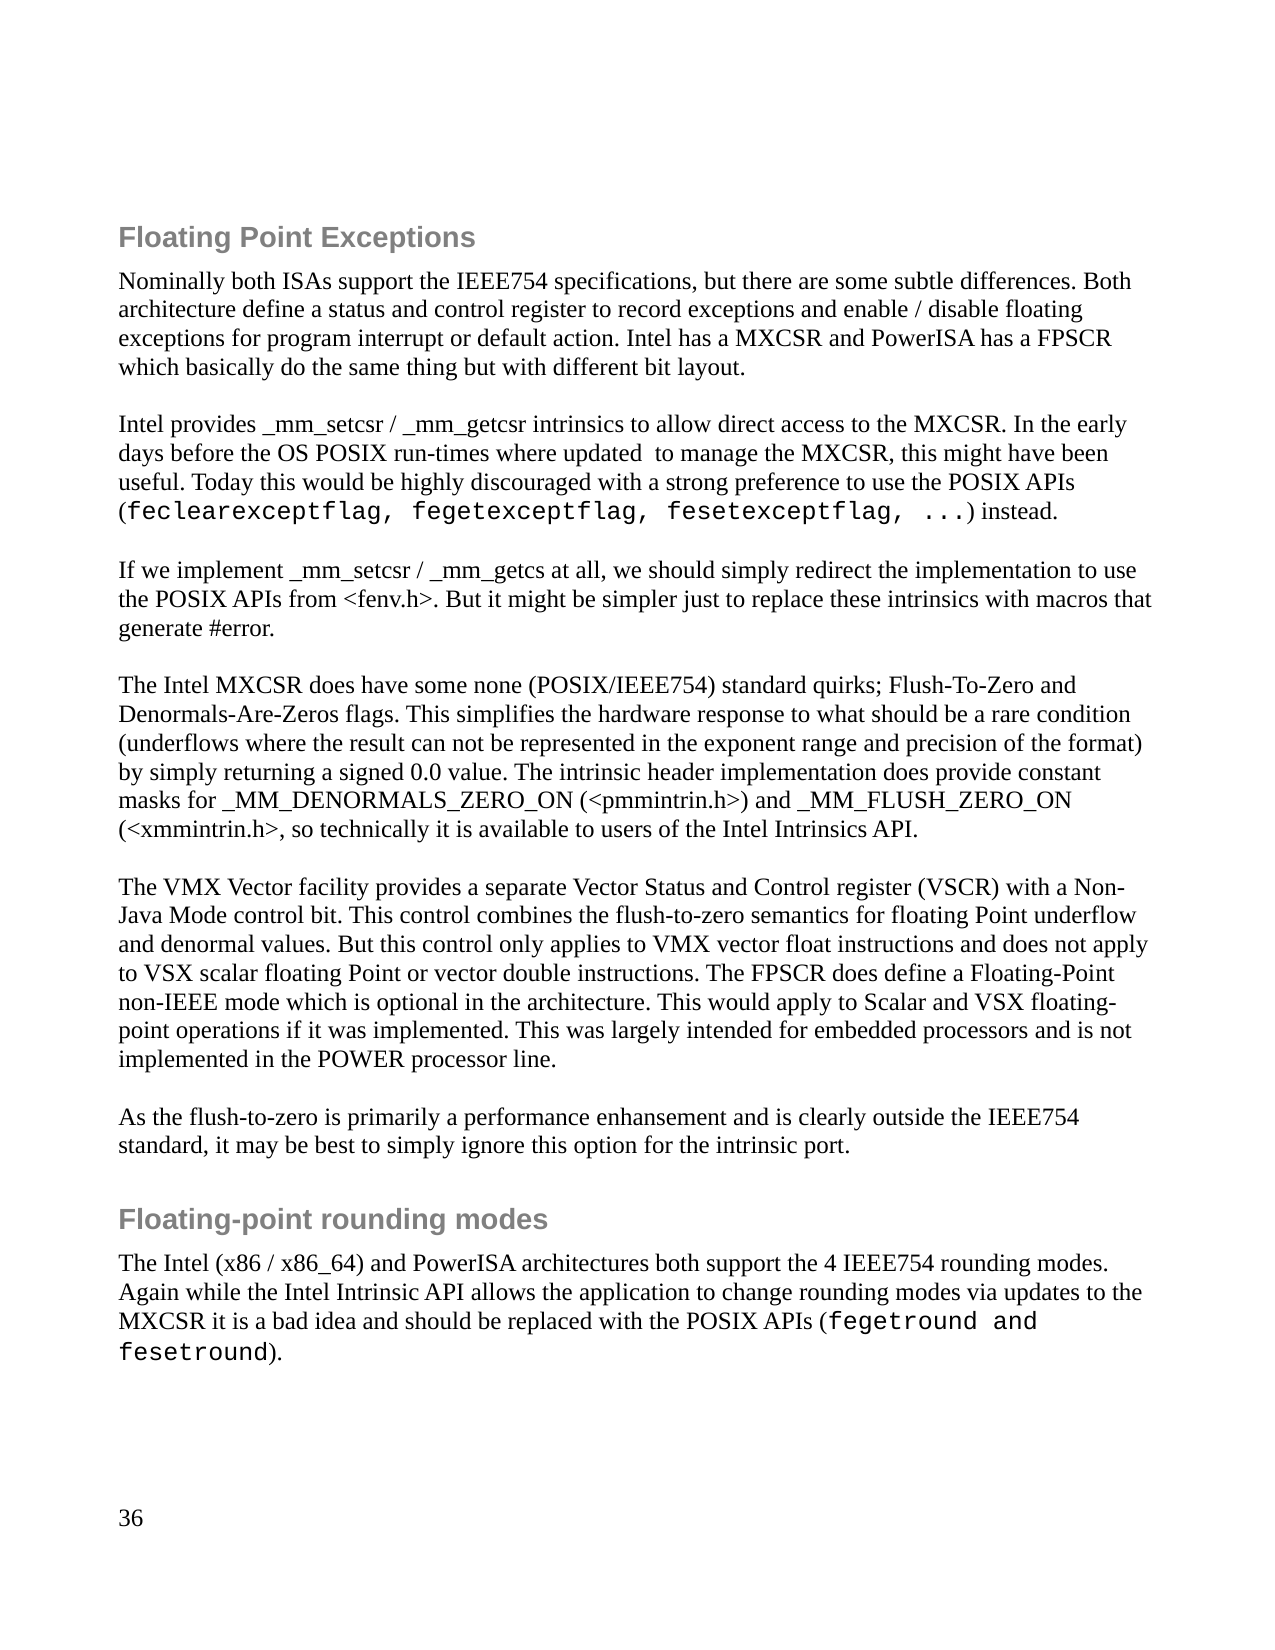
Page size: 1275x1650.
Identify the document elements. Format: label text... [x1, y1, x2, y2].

text Intel provides _mm_setcsr / _mm_getcsr intrinsics to allow direct access to the MXCSR. In the early days before the OS POSIX run-times where updated to manage the MXCSR, this might have been useful. Today this would be highly discouraged with a strong preference to use the POSIX APIs (feclearexceptflag, fegetexceptflag, fesetexceptflag, ...) instead. [118, 409, 1157, 527]
text If we implement _mm_setcsr / _mm_getcs at all, we should simply redirect the implementation to use the POSIX APIs from <fenv.h>. But it might be simpler just to replace these intrinsics with macros that generate #error. [118, 555, 1157, 642]
text The VMX Vector facility provides a separate Vector Status and Control register (VSCR) with a Non-Java Mode control bit. This control combines the flush-to-zero semantics for floating Point underflow and denormal values. But this control only applies to VMX vector float instructions and does not apply to VSX scalar floating Point or vector double instructions. The FPSCR does define a Floating-Point non-IEEE mode which is optional in the architecture. This would apply to Scalar and VSX floating-point operations if it was implemented. This was largely intended for embedded processors and is not implemented in the POWER processor line. [118, 872, 1157, 1073]
text The Intel MXCSR does have some none (POSIX/IEEE754) standard quirks; Flush-To-Zero and Denormals-Are-Zeros flags. This simplifies the hardware response to what should be a rare condition (underflows where the result can not be represented in the exponent range and precision of the format) by simply returning a signed 0.0 value. The intrinsic header implementation does provide constant masks for _MM_DENORMALS_ZERO_ON (<pmmintrin.h>) and _MM_FLUSH_ZERO_ON (<xmmintrin.h>, so technically it is available to users of the Intel Intrinsics API. [118, 670, 1157, 843]
text The Intel (x86 / x86_64) and PowerISA architectures both support the 4 IEEE754 rounding modes. Again while the Intel Intrinsic API allows the application to change rounding modes via updates to the MXCSR it is a bad idea and should be replaced with the POSIX APIs (fegetround and fesetround). [118, 1248, 1157, 1368]
subtitle Floating-point rounding modes [118, 1202, 1157, 1236]
subtitle Floating Point Exceptions [118, 220, 1157, 253]
text As the flush-to-zero is primarily a performance enhansement and is clearly outside the IEEE754 standard, it may be best to simply ignore this option for the intrinsic port. [118, 1102, 1157, 1159]
text Nominally both ISAs support the IEEE754 specifications, but there are some subtle differences. Both architecture define a status and control register to record exceptions and enable / disable floating exceptions for program interrupt or default action. Intel has a MXCSR and PowerISA has a FPSCR which basically do the same thing but with different bit layout. [118, 266, 1157, 381]
